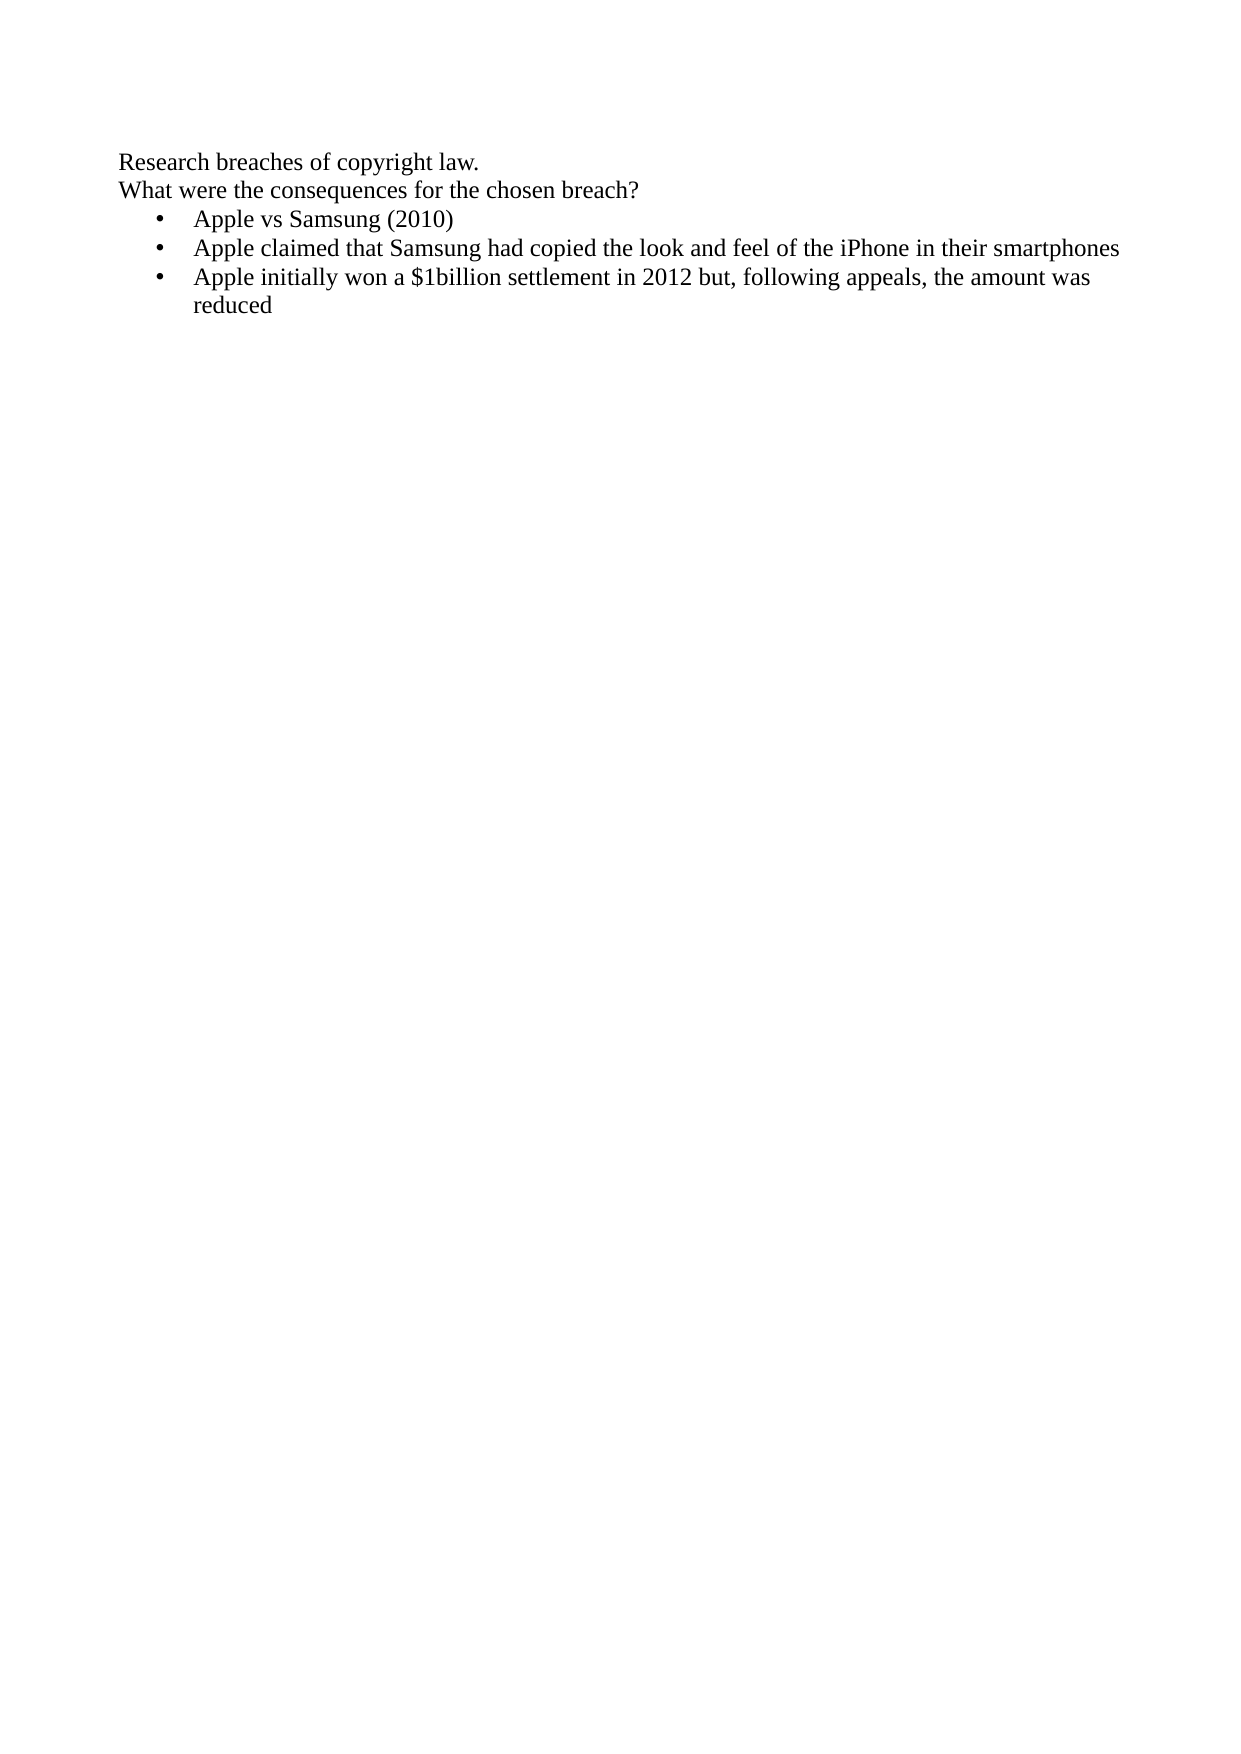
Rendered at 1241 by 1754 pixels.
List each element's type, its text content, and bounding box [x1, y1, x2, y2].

text Research breaches of copyright law. [118, 147, 1122, 176]
list Apple vs Samsung (2010) [156, 204, 1122, 233]
list Apple claimed that Samsung had copied the look and feel of the iPhone in their smartphones [156, 233, 1122, 262]
text What were the consequences for the chosen breach? [118, 176, 1122, 204]
list Apple initially won a $1billion settlement in 2012 but, following appeals, the amount was reduced [156, 262, 1122, 319]
